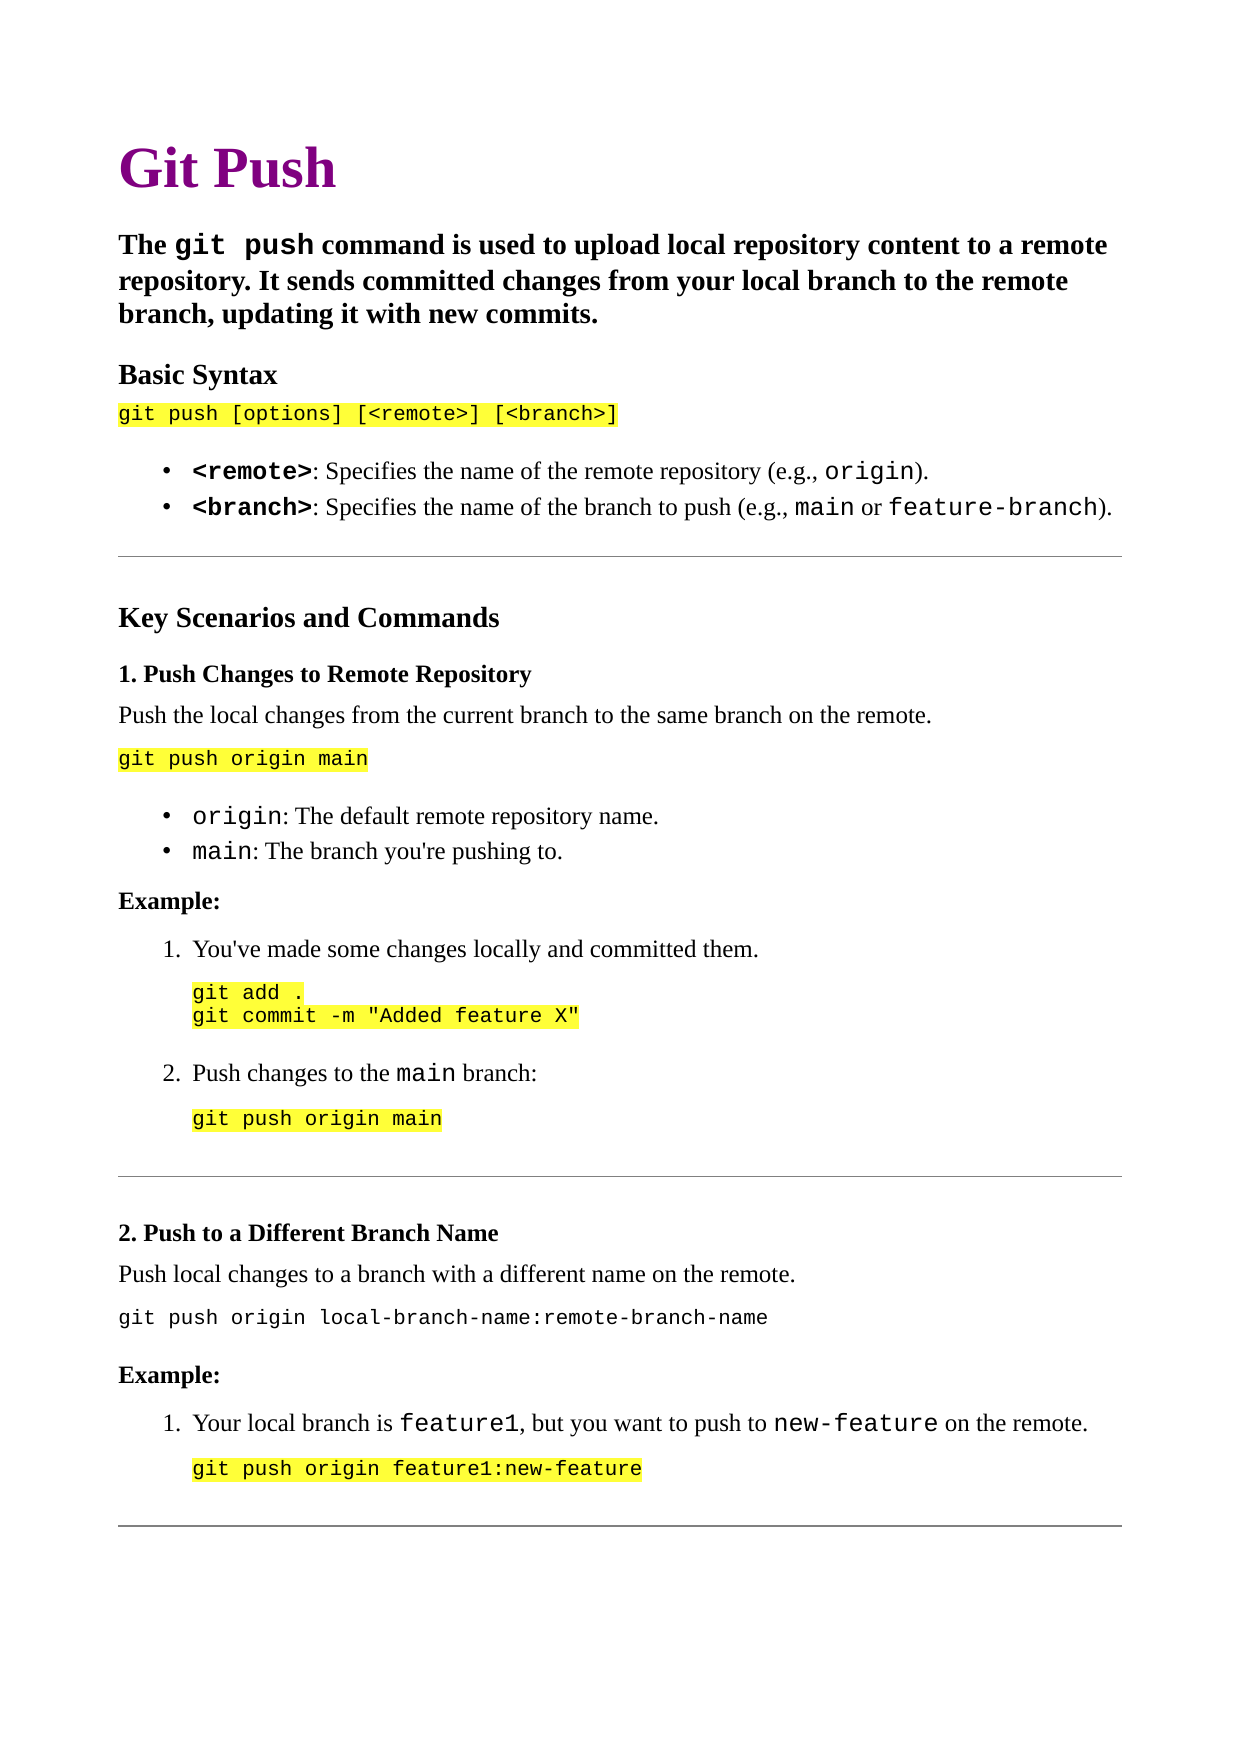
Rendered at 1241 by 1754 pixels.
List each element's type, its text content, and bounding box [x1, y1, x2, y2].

text git push [options] [<remote>] [<branch>] [118, 403, 1122, 427]
subtitle Basic Syntax [118, 357, 1122, 391]
text Push the local changes from the current branch to the same branch on the remote. [118, 700, 1122, 729]
list git add . [162, 982, 1122, 1005]
list Push changes to the main branch: [162, 1058, 1122, 1089]
text Example: [118, 886, 1122, 915]
text git push origin main [118, 748, 1122, 772]
list You've made some changes locally and committed them. [162, 934, 1122, 963]
list git push origin feature1:new-feature [162, 1458, 1122, 1482]
subtitle Git Push [118, 133, 1122, 200]
subtitle 1. Push Changes to Remote Repository [118, 659, 1122, 688]
subtitle 2. Push to a Different Branch Name [118, 1218, 1122, 1247]
list main: The branch you're pushing to. [162, 836, 1122, 867]
list git commit -m "Added feature X" [162, 1005, 1122, 1029]
subtitle Key Scenarios and Commands [118, 601, 1122, 634]
subtitle The git push command is used to upload local repository content to a remote repository. It sends committed changes from your local branch to the remote branch, updating it with new commits. [118, 227, 1122, 330]
text Example: [118, 1360, 1122, 1389]
list Your local branch is feature1, but you want to push to new-feature on the remote. [162, 1408, 1122, 1439]
list origin: The default remote repository name. [162, 801, 1122, 832]
list git push origin main [162, 1108, 1122, 1132]
list <branch>: Specifies the name of the branch to push (e.g., main or feature-branch). [162, 492, 1122, 522]
list <remote>: Specifies the name of the remote repository (e.g., origin). [162, 456, 1122, 487]
text git push origin local-branch-name:remote-branch-name [118, 1307, 1122, 1331]
text Push local changes to a branch with a different name on the remote. [118, 1259, 1122, 1288]
